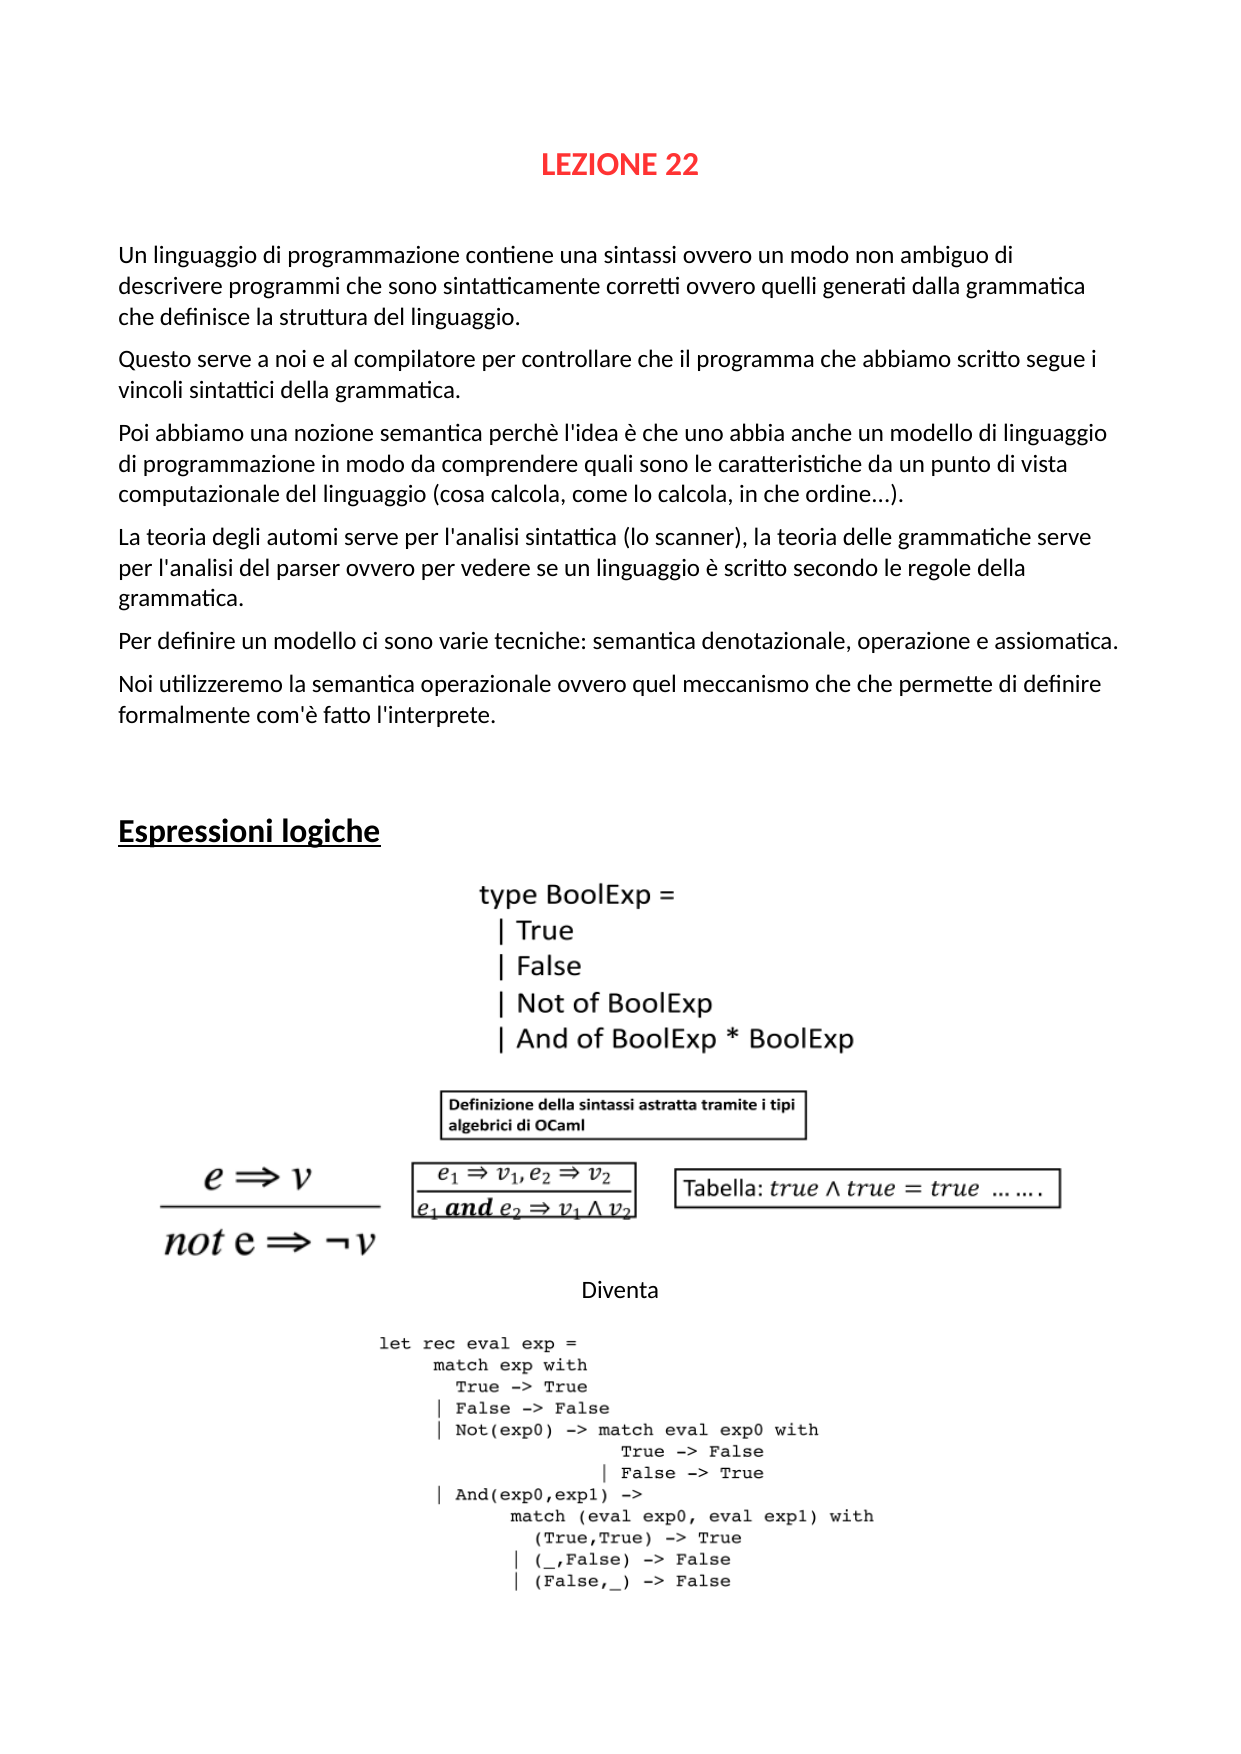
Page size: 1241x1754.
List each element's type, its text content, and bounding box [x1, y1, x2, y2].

picture [366, 1320, 888, 1615]
text Diventa [118, 863, 1122, 1305]
text Poi abbiamo una nozione semantica perchè l'idea è che uno abbia anche un modello di linguaggio di programmazione in modo da comprendere quali sono le caratteristiche da un punto di vista computazionale del linguaggio (cosa calcola, come lo calcola, in che ordine...). [118, 417, 1122, 509]
text Questo serve a noi e al compilatore per controllare che il programma che abbiamo scritto segue i vincoli sintattici della grammatica. [118, 344, 1122, 405]
subtitle Espressioni logiche [118, 810, 1122, 851]
subtitle LEZIONE 22 [118, 143, 1122, 184]
text Un linguaggio di programmazione contiene una sintassi ovvero un modo non ambiguo di descrivere programmi che sono sintatticamente corretti ovvero quelli generati dalla grammatica che definisce la struttura del linguaggio. [118, 239, 1122, 331]
text Per definire un modello ci sono varie tecniche: semantica denotazionale, operazione e assiomatica. [118, 625, 1122, 656]
text Noi utilizzeremo la semantica operazionale ovvero quel meccanismo che che permette di definire formalmente com'è fatto l'interprete. [118, 668, 1122, 729]
text La teoria degli automi serve per l'analisi sintattica (lo scanner), la teoria delle grammatiche serve per l'analisi del parser ovvero per vedere se un linguaggio è scritto secondo le regole della grammatica. [118, 521, 1122, 613]
picture [132, 863, 1080, 1275]
